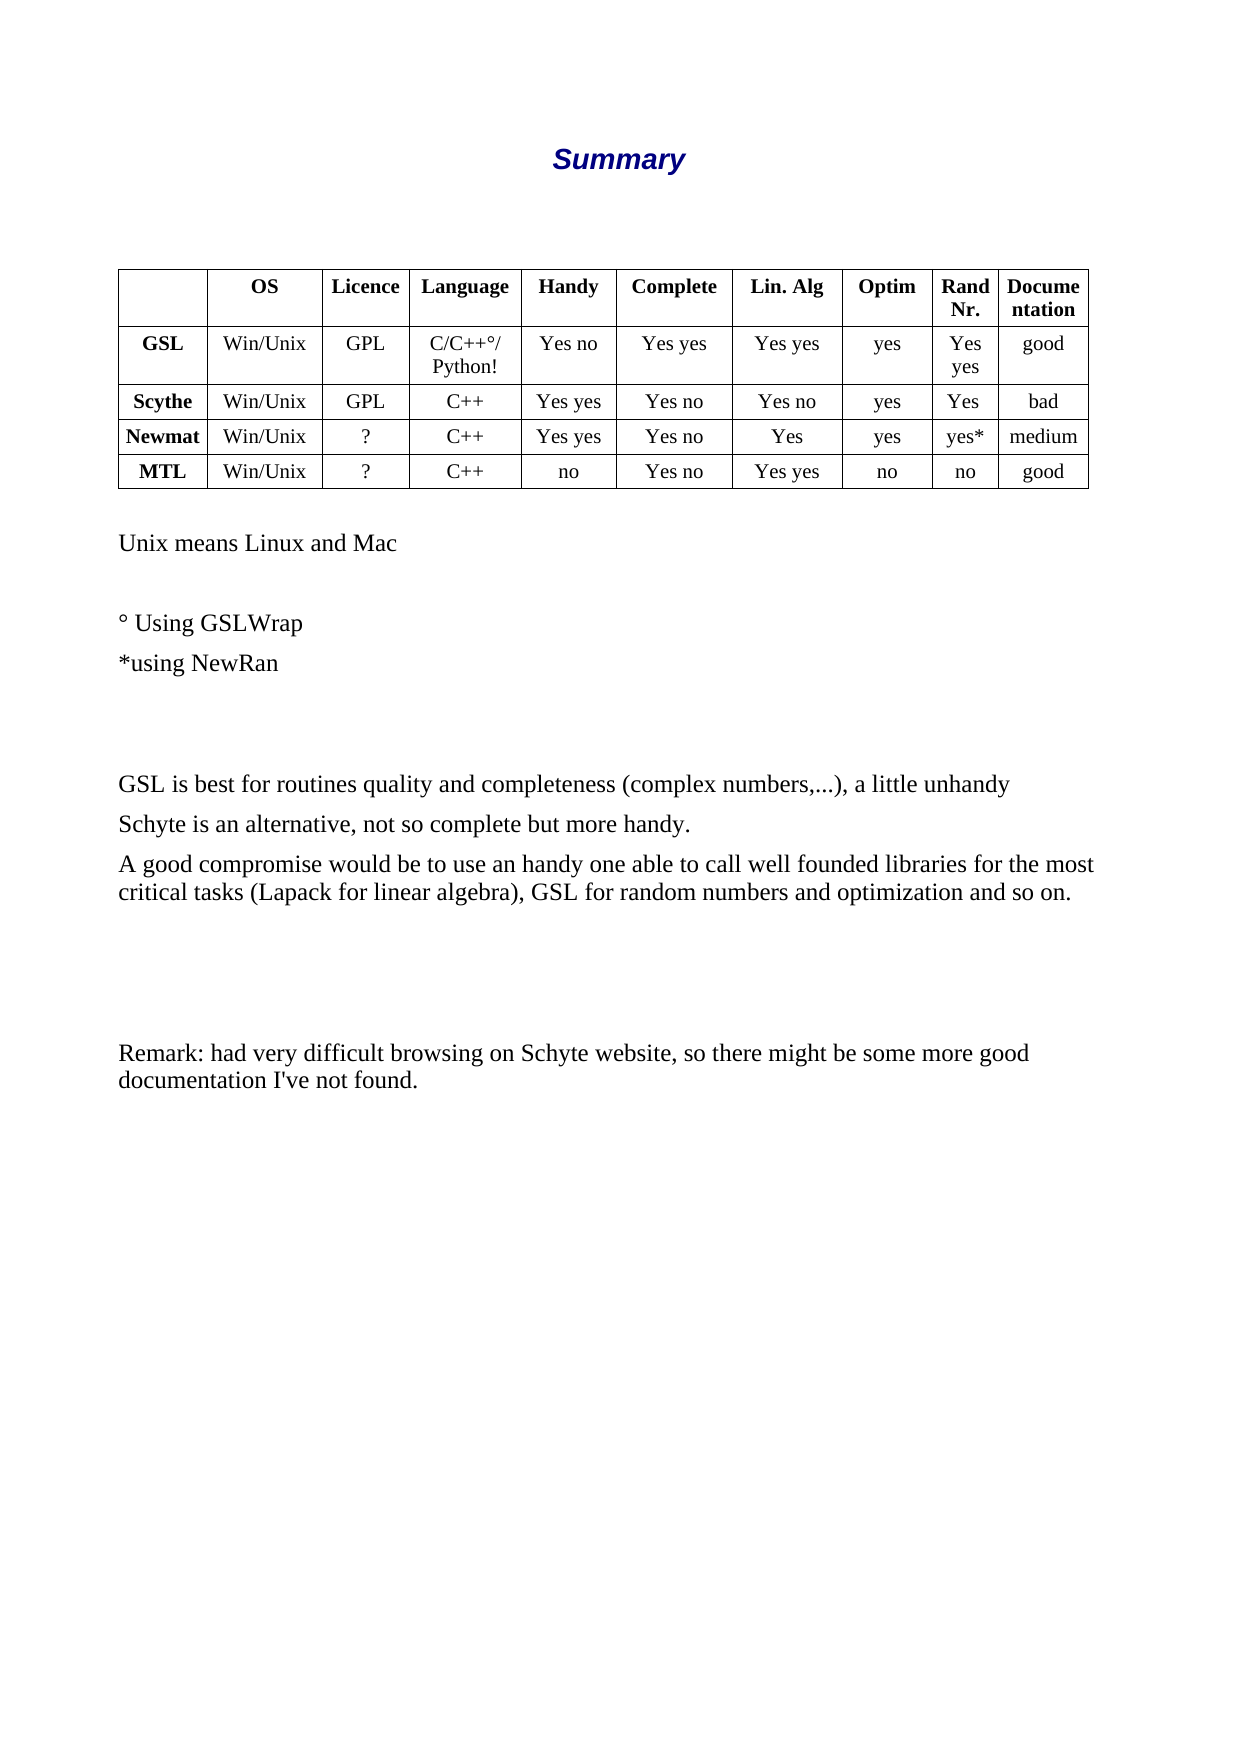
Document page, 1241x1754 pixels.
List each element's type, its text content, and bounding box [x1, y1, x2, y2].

table_cell Yes yes [617, 327, 732, 384]
table_header Rand Nr. [933, 270, 998, 326]
table_cell Yes yes [933, 327, 998, 384]
table_cell Yes no [733, 385, 842, 419]
table_cell Yes no [617, 420, 732, 454]
table_cell C++ [410, 455, 521, 488]
table_cell ? [323, 420, 409, 454]
table_cell GSL [119, 327, 207, 384]
table_header Language [410, 270, 521, 326]
table_cell Win/Unix [208, 385, 322, 419]
table_cell GPL [323, 327, 409, 384]
table_header Documentation [999, 270, 1088, 326]
table_header Complete [617, 270, 732, 326]
text Remark: had very difficult browsing on Schyte website, so there might be some more good documentation I've not found. [118, 1039, 1122, 1094]
table_cell yes [843, 327, 932, 384]
table_cell Yes yes [522, 420, 616, 454]
table_cell Win/Unix [208, 420, 322, 454]
table_cell C++ [410, 420, 521, 454]
text *using NewRan [118, 649, 1122, 677]
table_cell Yes no [617, 385, 732, 419]
text ° Using GSLWrap [118, 609, 1122, 637]
table_cell yes [843, 385, 932, 419]
table_header Lin. Alg [733, 270, 842, 326]
table_cell Yes yes [733, 327, 842, 384]
table_cell Scythe [119, 385, 207, 419]
table_cell ? [323, 455, 409, 488]
table_cell Yes yes [733, 455, 842, 488]
table_cell C/C++°/ Python! [410, 327, 521, 384]
table_cell C++ [410, 385, 521, 419]
table_cell Yes yes [522, 385, 616, 419]
table_cell Win/Unix [208, 327, 322, 384]
table_cell GPL [323, 385, 409, 419]
text GSL is best for routines quality and completeness (complex numbers,...), a little unhandy [118, 770, 1122, 798]
subtitle Summary [118, 143, 1122, 176]
table_cell good [999, 327, 1088, 384]
table_cell Yes [933, 385, 998, 419]
text Unix means Linux and Mac [118, 529, 1122, 556]
table_cell Newmat [119, 420, 207, 454]
table_cell Yes no [522, 327, 616, 384]
table_cell medium [999, 420, 1088, 454]
table_cell yes* [933, 420, 998, 454]
table_cell no [933, 455, 998, 488]
table_header OS [208, 270, 322, 326]
table_header Optim [843, 270, 932, 326]
text Schyte is an alternative, not so complete but more handy. [118, 810, 1122, 838]
table_cell Yes no [617, 455, 732, 488]
table_header Licence [323, 270, 409, 326]
table_cell Yes [733, 420, 842, 454]
table_cell bad [999, 385, 1088, 419]
table_header Handy [522, 270, 616, 326]
table_cell MTL [119, 455, 207, 488]
table_cell no [843, 455, 932, 488]
text A good compromise would be to use an handy one able to call well founded libraries for the most critical tasks (Lapack for linear algebra), GSL for random numbers and optimization and so on. [118, 850, 1122, 906]
table_cell good [999, 455, 1088, 488]
table_cell yes [843, 420, 932, 454]
table_cell no [522, 455, 616, 488]
table_cell Win/Unix [208, 455, 322, 488]
table_header [119, 270, 207, 326]
